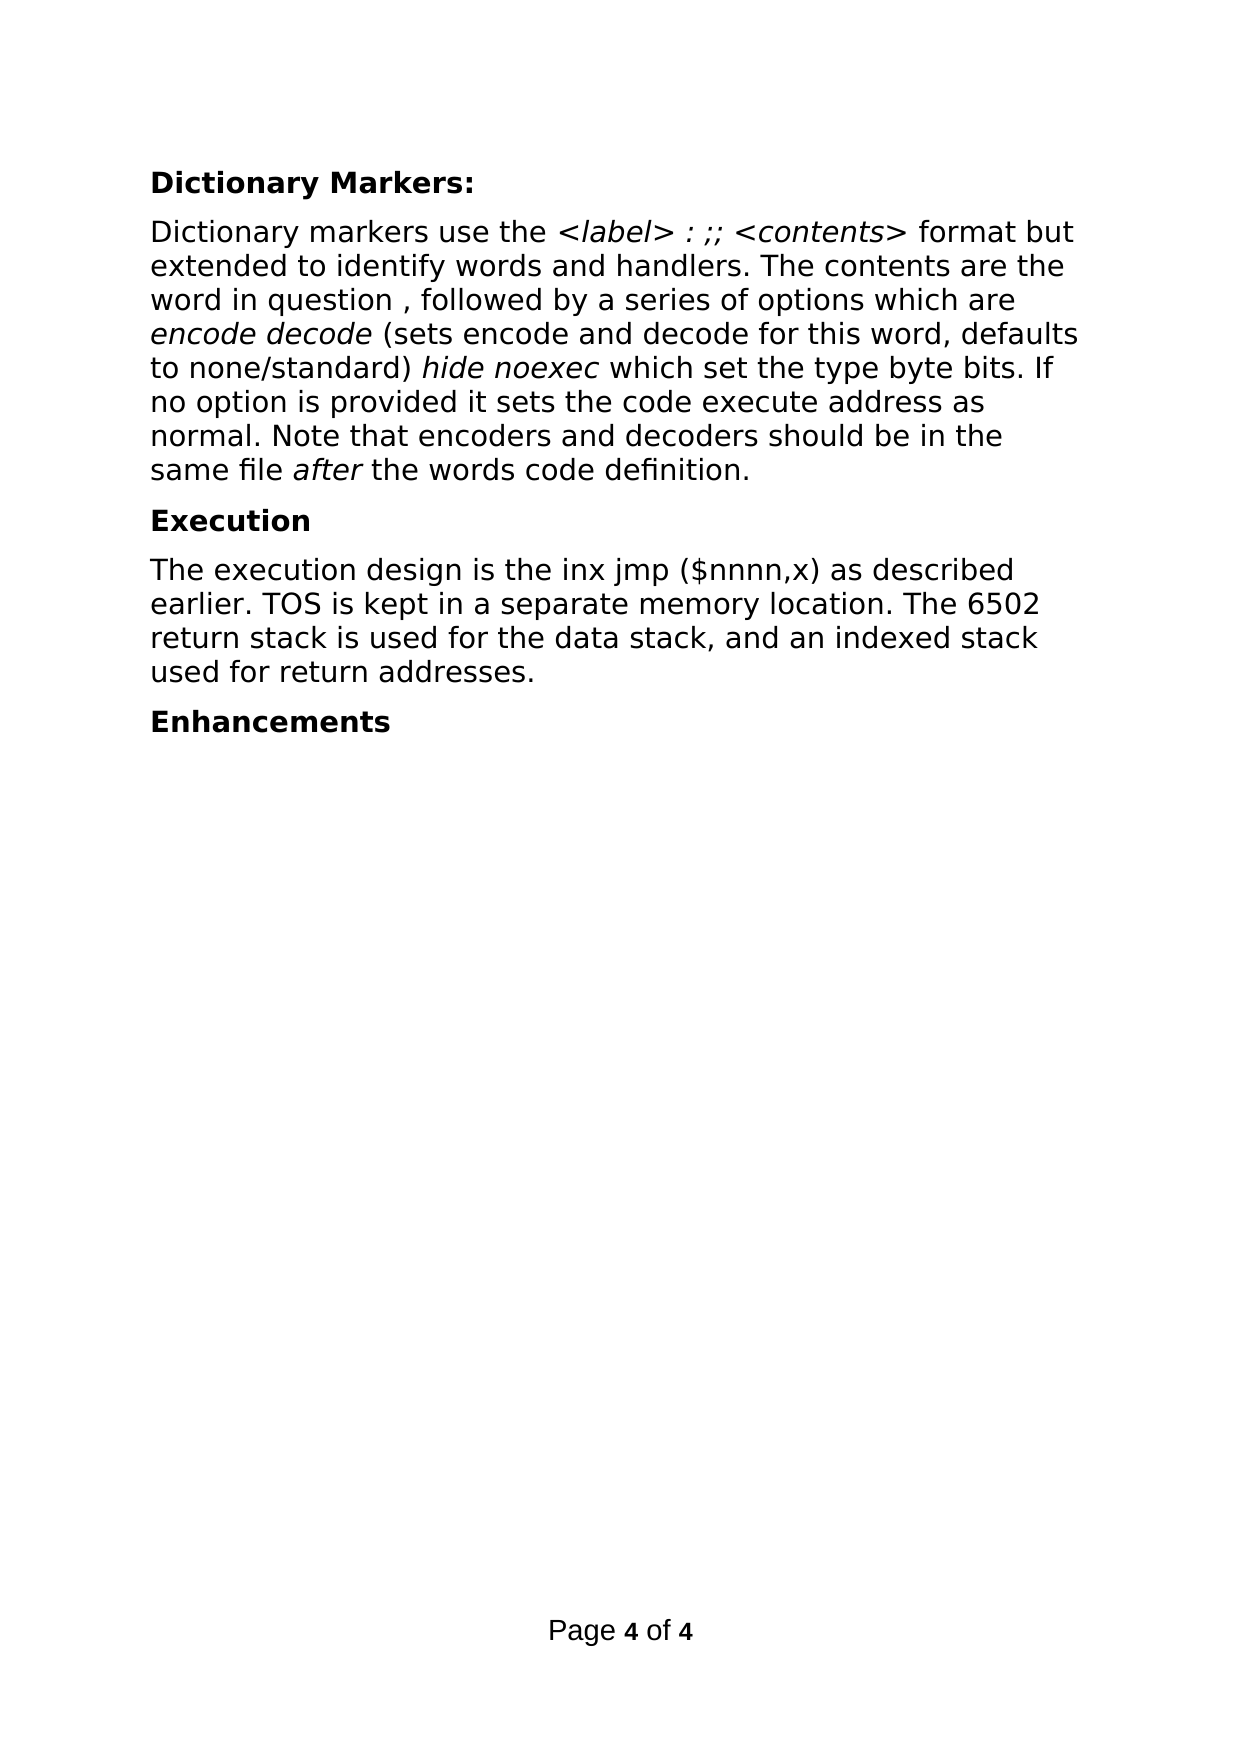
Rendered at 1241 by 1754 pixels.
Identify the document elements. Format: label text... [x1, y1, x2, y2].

text The execution design is the inx jmp ($nnnn,x) as described earlier. TOS is kept in a separate memory location. The 6502 return stack is used for the data stack, and an indexed stack used for return addresses. [150, 553, 1090, 689]
subtitle Dictionary Markers: [150, 167, 1090, 201]
subtitle Enhancements [150, 706, 1090, 740]
text Dictionary markers use the <label> : ;; <contents> format but extended to identify words and handlers. The contents are the word in question , followed by a series of options which are encode decode (sets encode and decode for this word, defaults to none/standard) hide noexec which set the type byte bits. If no option is provided it sets the code execute address as normal. Note that encoders and decoders should be in the same file after the words code definition. [150, 216, 1090, 487]
subtitle Execution [150, 504, 1090, 538]
